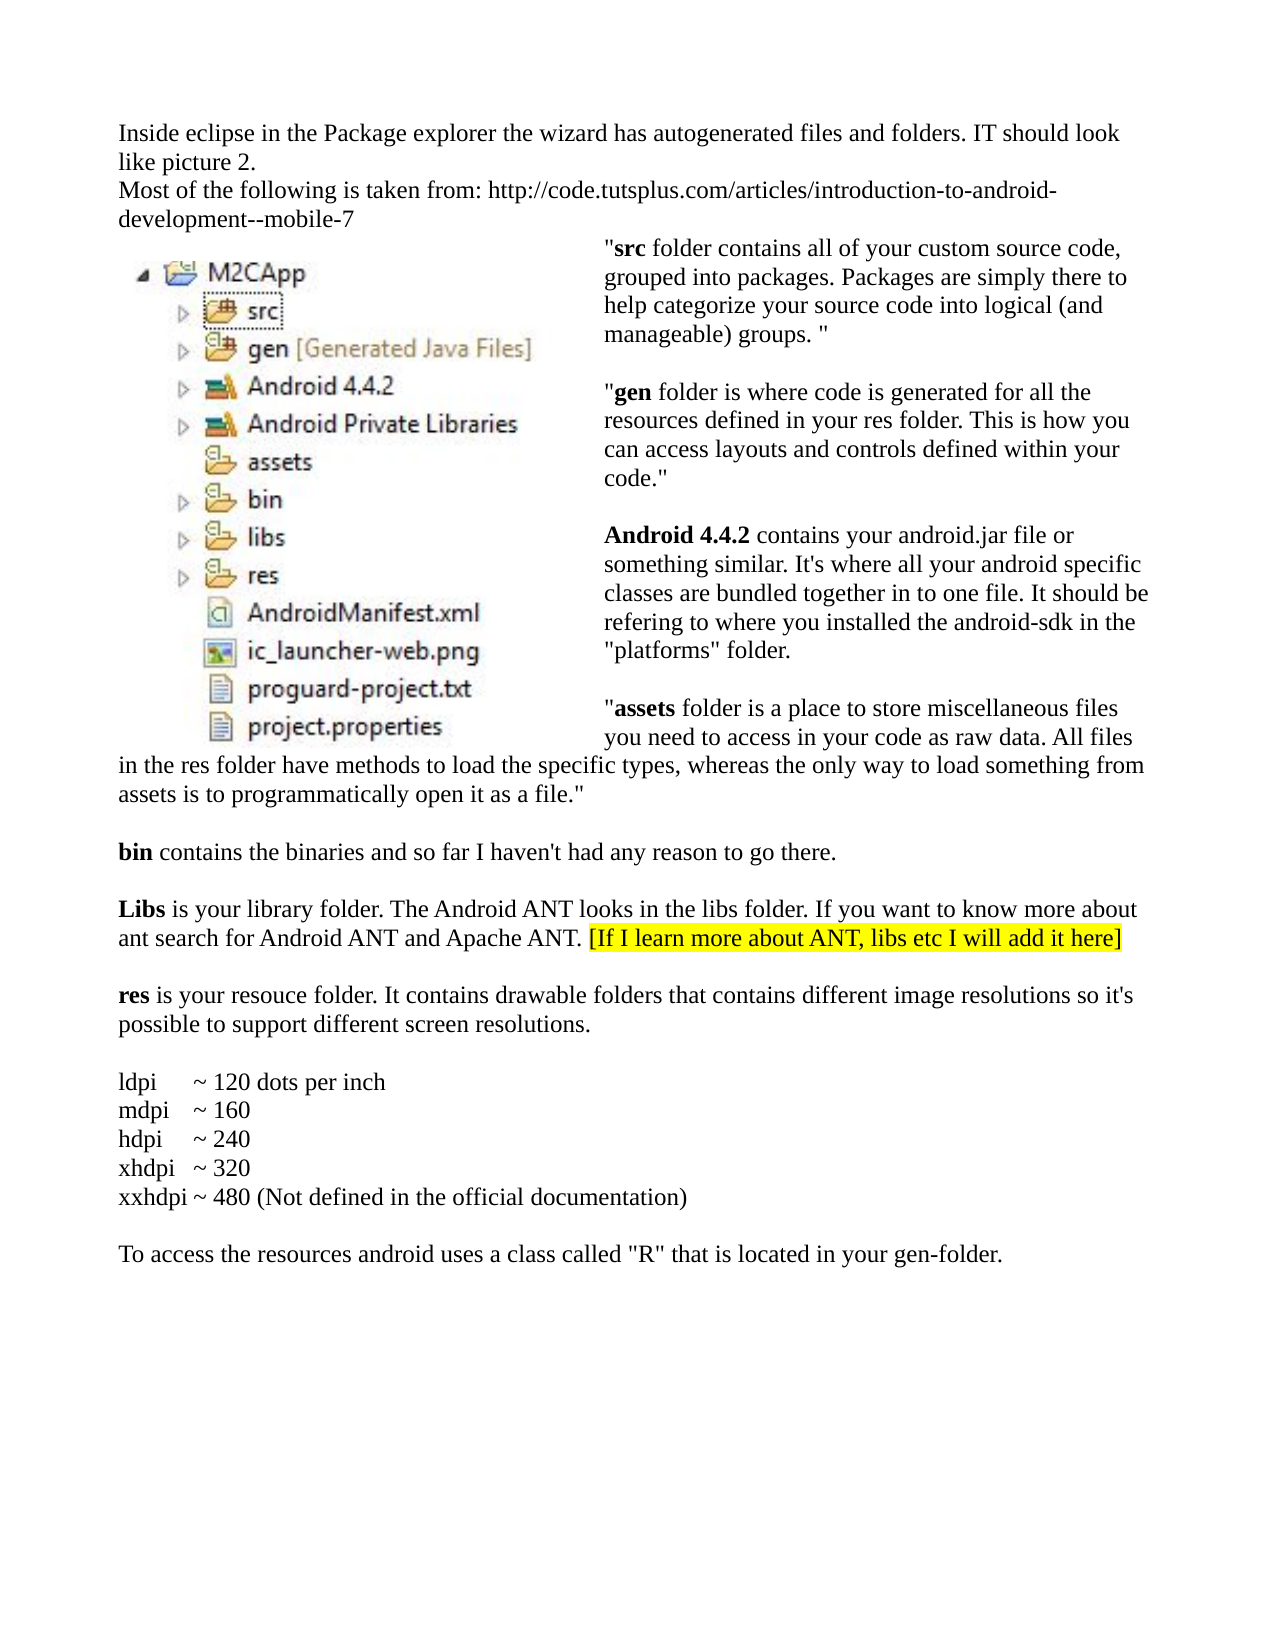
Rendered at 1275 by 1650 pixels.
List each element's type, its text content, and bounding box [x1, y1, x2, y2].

text hdpi ~ 240 [118, 1124, 1157, 1153]
text Android 4.4.2 contains your android.jar file or something similar. It's where all your android specific classes are bundled together in to one file. It should be refering to where you installed the android-sdk in the "platforms" folder. [604, 521, 1157, 664]
text Libs is your library folder. The Android ANT looks in the libs folder. If you want to know more about ant search for Android ANT and Apache ANT. [If I learn more about ANT, libs etc I will add it here] [118, 894, 1157, 952]
text res is your resouce folder. It contains drawable folders that contains different image resolutions so it's possible to support different screen resolutions. [118, 981, 1157, 1038]
text bin contains the binaries and so far I haven't had any reason to go there. [118, 837, 1157, 866]
text xxhdpi ~ 480 (Not defined in the official documentation) [118, 1182, 1157, 1211]
picture [118, 261, 604, 748]
text xhdpi ~ 320 [118, 1153, 1157, 1182]
text "assets folder is a place to store miscellaneous files you need to access in your code as raw data. All files in the res folder have methods to load the specific types, whereas the only way to load something from assets is to programmatically open it as a file." [118, 693, 1157, 808]
text "gen folder is where code is generated for all the resources defined in your res folder. This is how you can access layouts and controls defined within your code." [604, 377, 1157, 492]
text "src folder contains all of your custom source code, grouped into packages. Packages are simply there to help categorize your source code into logical (and manageable) groups. " [118, 233, 1157, 348]
text Inside eclipse in the Package explorer the wizard has autogenerated files and folders. IT should look like picture 2. [118, 118, 1157, 176]
text To access the resources android uses a class called "R" that is located in your gen-folder. [118, 1239, 1157, 1268]
text mdpi ~ 160 [118, 1096, 1157, 1124]
text ldpi ~ 120 dots per inch [118, 1067, 1157, 1096]
text Most of the following is taken from: http://code.tutsplus.com/articles/introduction-to-android-development--mobile-7 [118, 176, 1157, 233]
